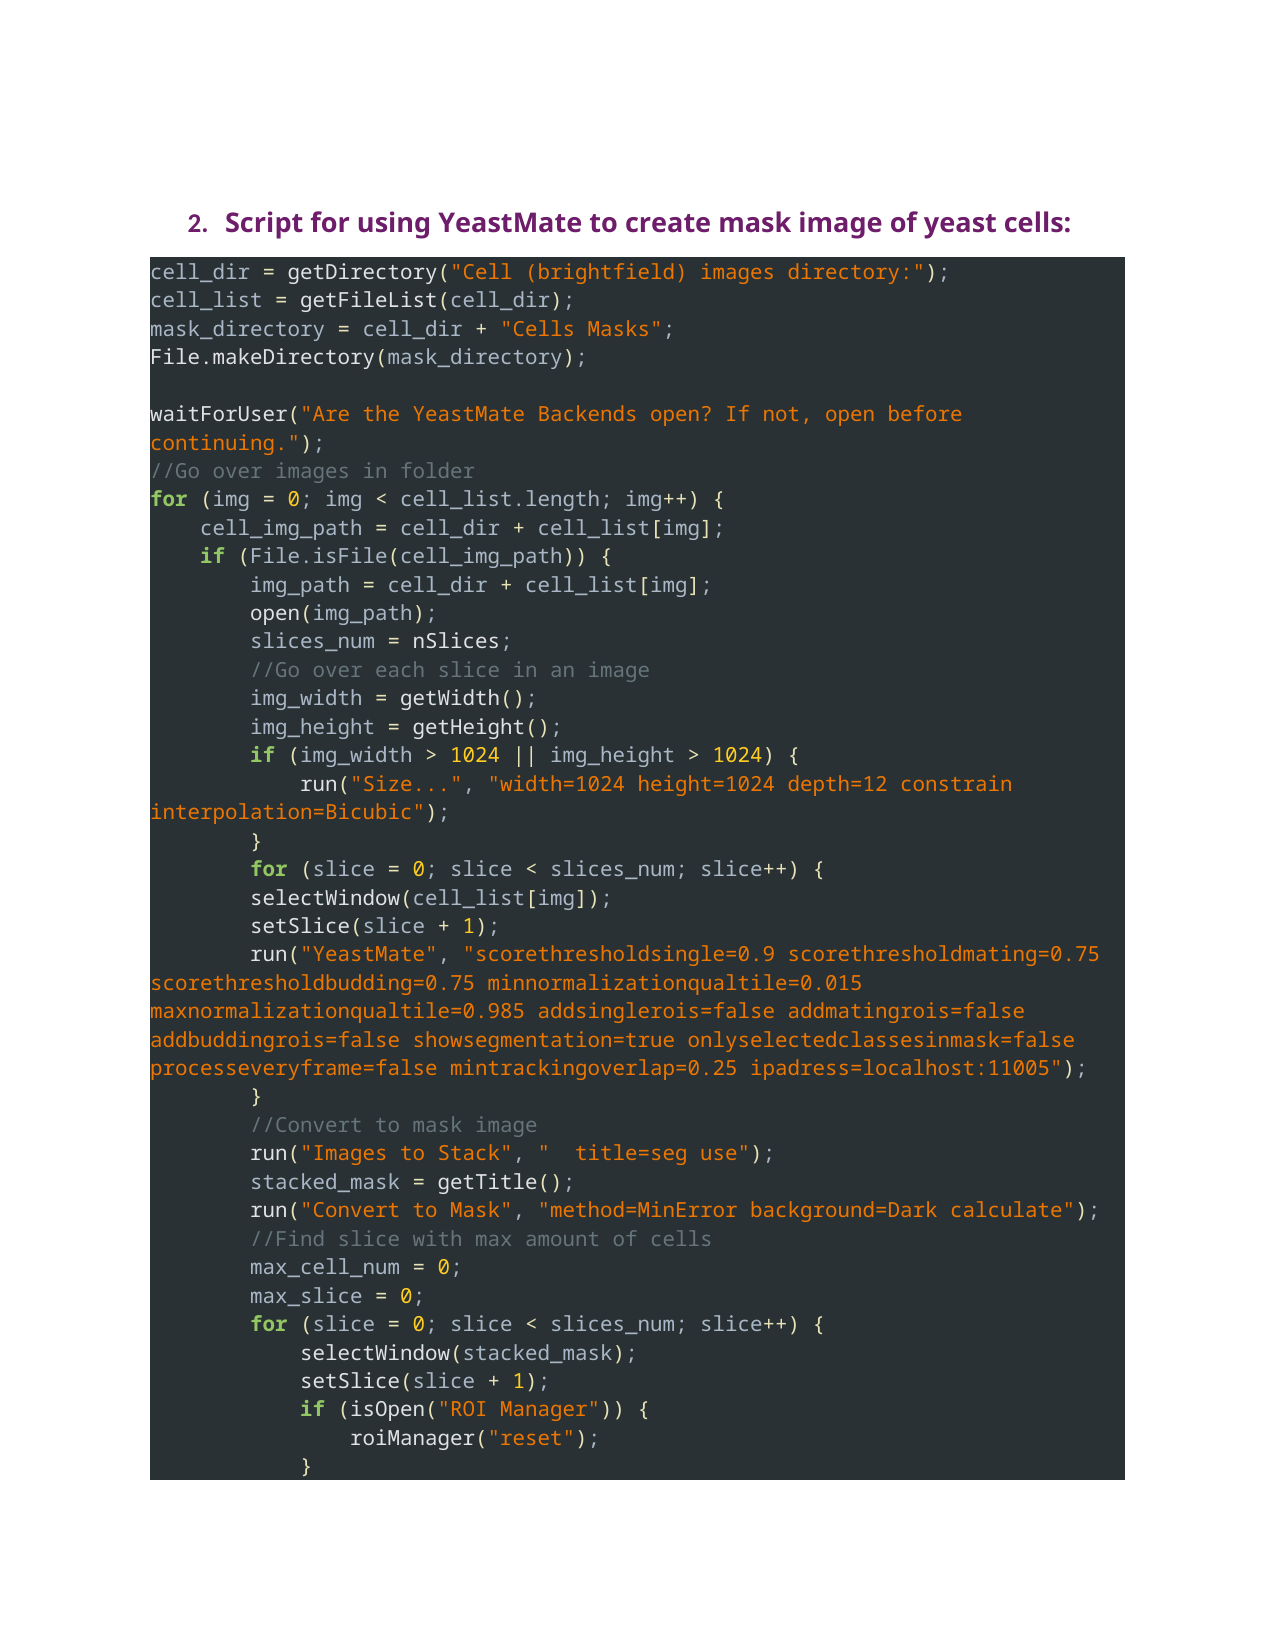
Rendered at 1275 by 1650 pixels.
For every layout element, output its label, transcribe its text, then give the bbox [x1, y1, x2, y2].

text cell_dir = getDirectory("Cell (brightfield) images directory:"); cell_list = getFileList(cell_dir); mask_directory = cell_dir + "Cells Masks"; File.makeDirectory(mask_directory); waitForUser("Are the YeastMate Backends open? If not, open before continuing."); //Go over images in folder for (img = 0; img < cell_list.length; img++) { cell_img_path = cell_dir + cell_list[img]; if (File.isFile(cell_img_path)) { img_path = cell_dir + cell_list[img]; open(img_path); slices_num = nSlices; //Go over each slice in an image img_width = getWidth(); img_height = getHeight(); if (img_width > 1024 || img_height > 1024) { run("Size...", "width=1024 height=1024 depth=12 constrain interpolation=Bicubic"); } for (slice = 0; slice < slices_num; slice++) { selectWindow(cell_list[img]); setSlice(slice + 1); run("YeastMate", "scorethresholdsingle=0.9 scorethresholdmating=0.75 scorethresholdbudding=0.75 minnormalizationqualtile=0.015 maxnormalizationqualtile=0.985 addsinglerois=false addmatingrois=false addbuddingrois=false showsegmentation=true onlyselectedclassesinmask=false processeveryframe=false mintrackingoverlap=0.25 ipadress=localhost:11005"); } //Convert to mask image run("Images to Stack", " title=seg use"); stacked_mask = getTitle(); run("Convert to Mask", "method=MinError background=Dark calculate"); //Find slice with max amount of cells max_cell_num = 0; max_slice = 0; for (slice = 0; slice < slices_num; slice++) { selectWindow(stacked_mask); setSlice(slice + 1); if (isOpen("ROI Manager")) { roiManager("reset"); } [150, 257, 1125, 1480]
subtitle Script for using YeastMate to create mask image of yeast cells: [187, 203, 1125, 240]
